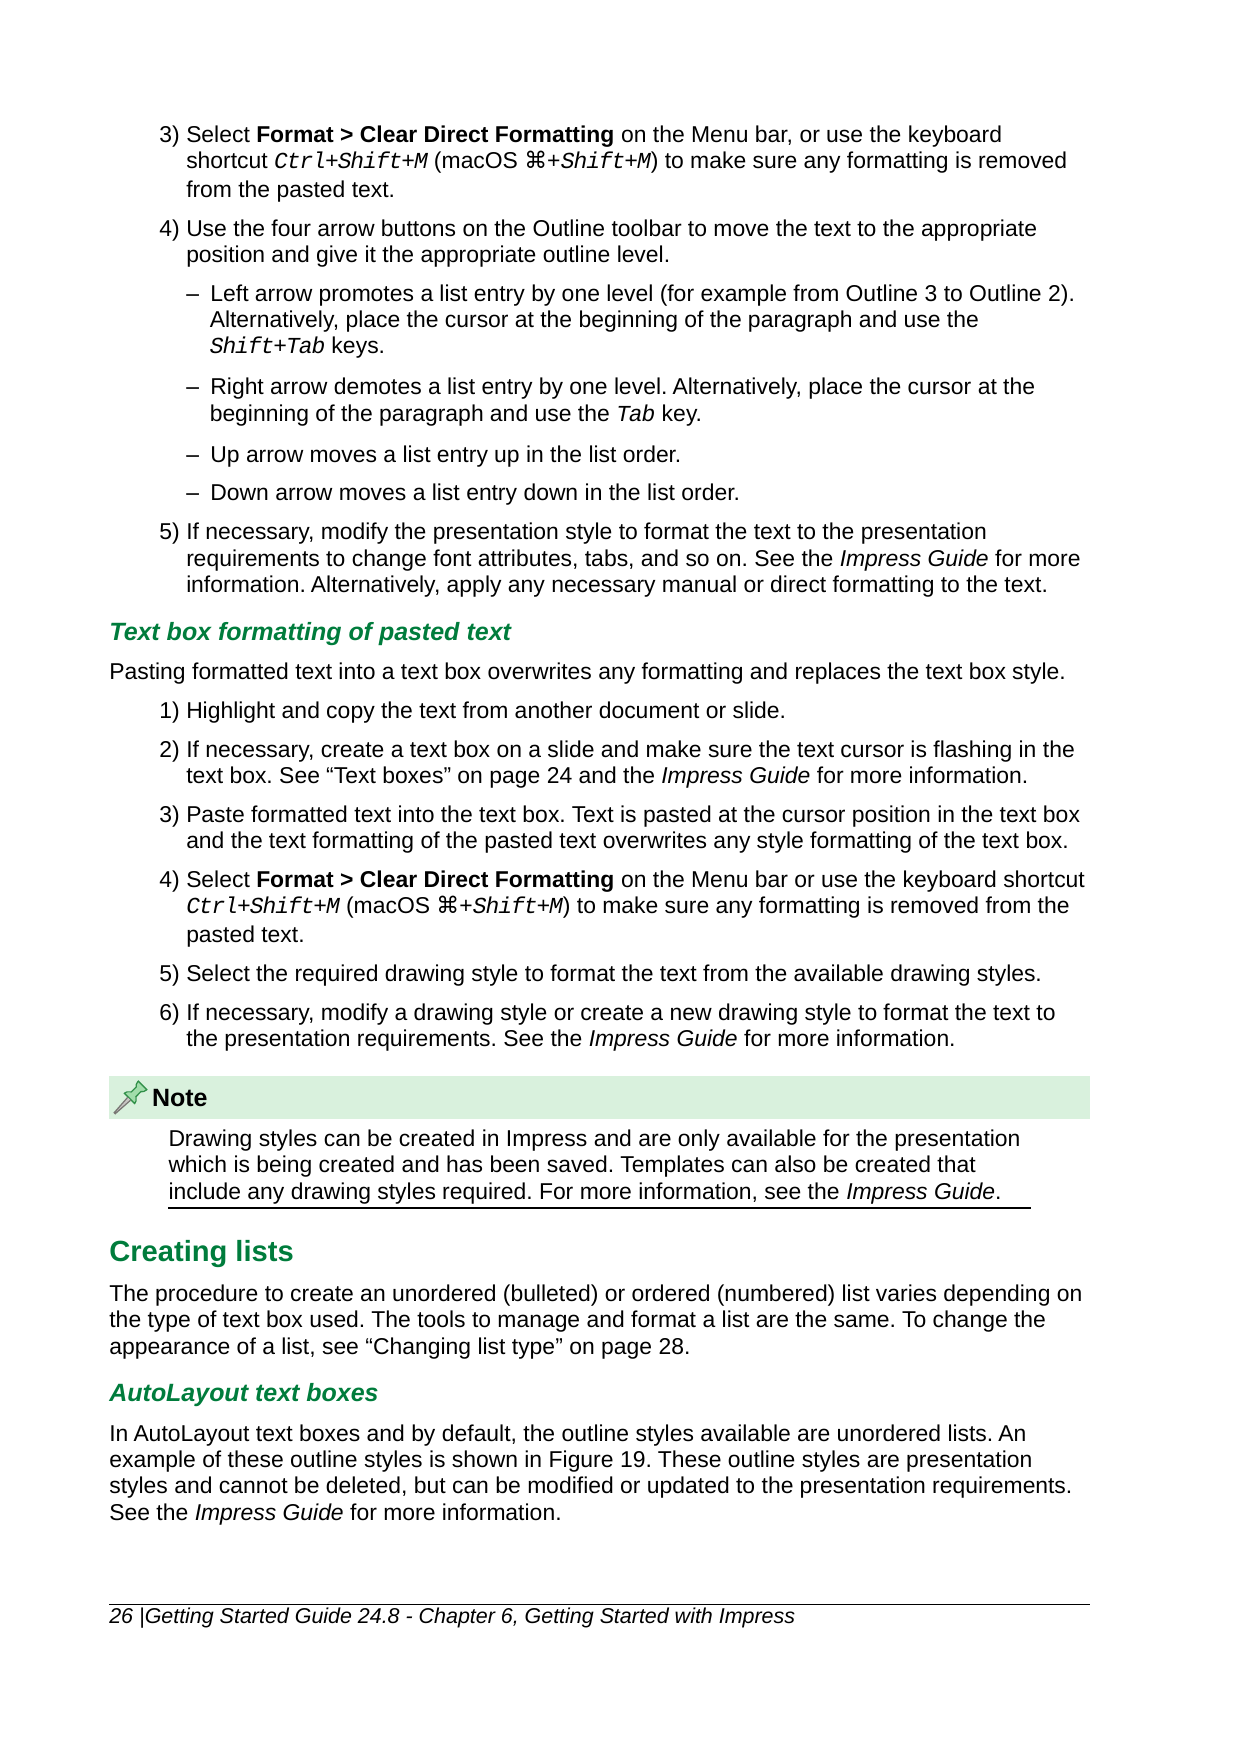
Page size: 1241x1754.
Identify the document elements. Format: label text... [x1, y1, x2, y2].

text The procedure to create an unordered (bulleted) or ordered (numbered) list varies depending on the type of text box used. The tools to manage and format a list are the same. To change the appearance of a list, see “Changing list type” on page 28. [109, 1280, 1090, 1359]
list Down arrow moves a list entry down in the list order. [186, 479, 1090, 506]
list Select Format > Clear Direct Formatting on the Menu bar, or use the keyboard shortcut Ctrl+Shift+M (macOS ⌘+Shift+M) to make sure any formatting is removed from the pasted text. [186, 121, 1090, 202]
list Paste formatted text into the text box. Text is pasted at the cursor position in the text box and the text formatting of the pasted text overwrites any style formatting of the text box. [186, 801, 1090, 853]
list If necessary, modify a drawing style or create a new drawing style to format the text to the presentation requirements. See the Impress Guide for more information. [186, 998, 1090, 1051]
list If necessary, modify the presentation style to format the text to the presentation requirements to change font attributes, tabs, and so on. See the Impress Guide for more information. Alternatively, apply any necessary manual or direct formatting to the text. [186, 518, 1090, 597]
subtitle Text box formatting of pasted text [109, 617, 1090, 646]
list Right arrow demotes a list entry by one level. Alternatively, place the cursor at the beginning of the paragraph and use the Tab key. [186, 373, 1090, 428]
list Use the four arrow buttons on the Outline toolbar to move the text to the appropriate position and give it the appropriate outline level. [186, 214, 1090, 267]
list Pasting formatted text into a text box overwrites any formatting and replaces the text box style. [109, 658, 1090, 684]
list Select Format > Clear Direct Formatting on the Menu bar or use the keyboard shortcut Ctrl+Shift+M (macOS ⌘+Shift+M) to make sure any formatting is removed from the pasted text. [186, 866, 1090, 947]
subtitle Creating lists [109, 1234, 1090, 1267]
list Select the required drawing style to format the text from the available drawing styles. [186, 959, 1090, 986]
list If necessary, create a text box on a slide and make sure the text cursor is flashing in the text box. See “Text boxes” on page 24 and the Impress Guide for more information. [186, 736, 1090, 788]
list Left arrow promotes a list entry by one level (for example from Outline 3 to Outline 2). Alternatively, place the cursor at the beginning of the paragraph and use the Shift+Tab keys. [186, 280, 1090, 361]
list Highlight and copy the text from another document or slide. [186, 697, 1090, 723]
text In AutoLayout text boxes and by default, the outline styles available are unordered lists. An example of these outline styles is shown in Figure 19. These outline styles are presentation styles and cannot be deleted, but can be modified or updated to the presentation requirements. See the Impress Guide for more information. [109, 1419, 1090, 1525]
text Drawing styles can be created in Impress and are only available for the presentation which is being created and has been saved. Templates can also be created that include any drawing styles required. For more information, see the Impress Guide. [168, 1125, 1031, 1207]
subtitle Note [109, 1076, 1090, 1119]
list Up arrow moves a list entry up in the list order. [186, 441, 1090, 467]
subtitle AutoLayout text boxes [109, 1378, 1090, 1407]
